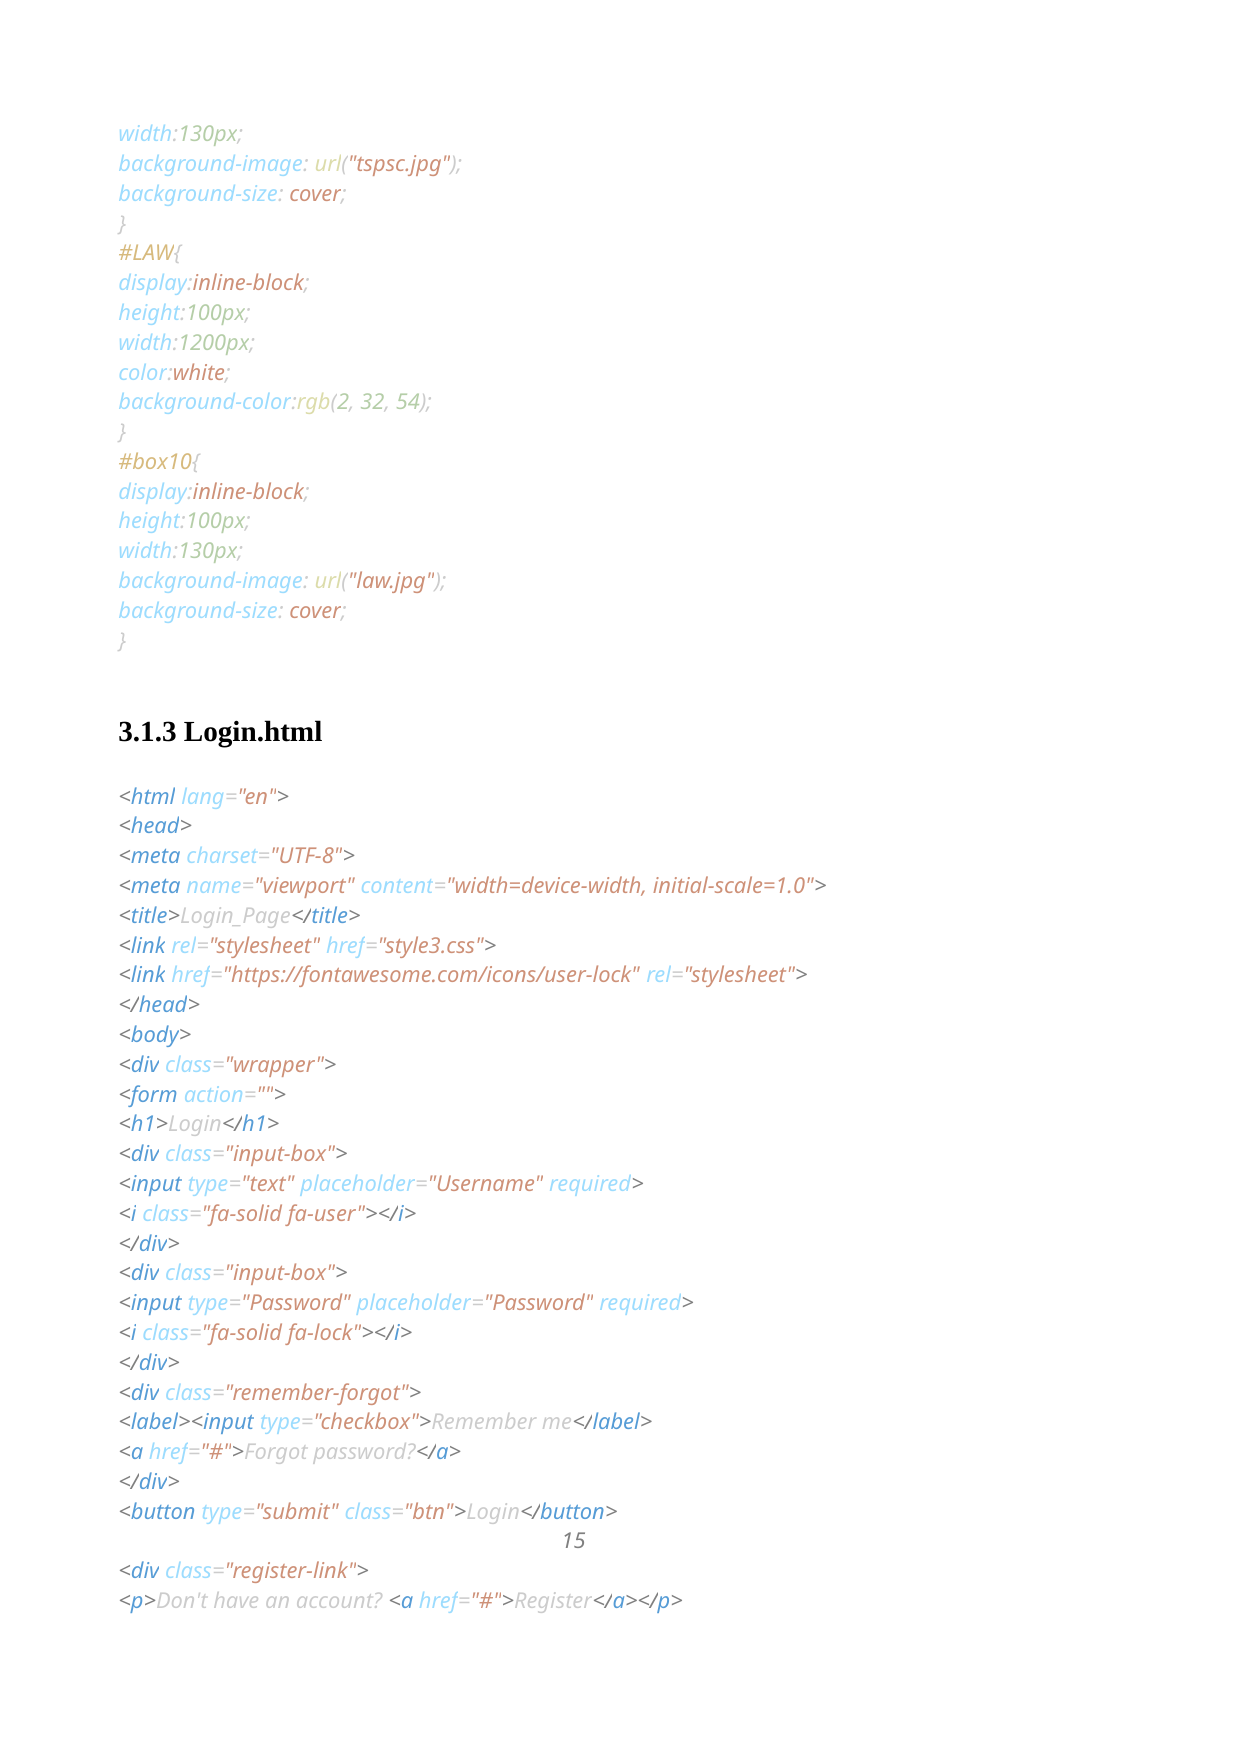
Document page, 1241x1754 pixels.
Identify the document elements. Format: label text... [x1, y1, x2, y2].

text } [118, 416, 1122, 446]
text <head> [118, 811, 1122, 840]
text #LAW{ [118, 237, 1122, 267]
text background-size: cover; [118, 595, 1122, 624]
text <link rel="stylesheet" href="style3.css"> [118, 930, 1122, 959]
text <body> [118, 1019, 1122, 1049]
text 3.1.3 Login.html [118, 714, 1122, 747]
text <link href="https://fontawesome.com/icons/user-lock" rel="stylesheet"> [118, 959, 1122, 989]
text <input type="text" placeholder="Username" required> [118, 1168, 1122, 1198]
text background-image: url("tspsc.jpg"); [118, 148, 1122, 178]
text height:100px; [118, 505, 1122, 535]
text <h1>Login</h1> [118, 1108, 1122, 1138]
text <div class="remember-forgot"> [118, 1377, 1122, 1406]
text </div> [118, 1228, 1122, 1257]
text <html lang="en"> [118, 781, 1122, 811]
text <meta charset="UTF-8"> [118, 840, 1122, 870]
text <form action=""> [118, 1079, 1122, 1108]
text background-color:rgb(2, 32, 54); [118, 386, 1122, 416]
text <label><input type="checkbox">Remember me</label> [118, 1406, 1122, 1436]
text <div class="wrapper"> [118, 1049, 1122, 1079]
text <i class="fa-solid fa-user"></i> [118, 1198, 1122, 1228]
text <div class="register-link"> [118, 1555, 1122, 1585]
text #box10{ [118, 446, 1122, 476]
text <input type="Password" placeholder="Password" required> [118, 1287, 1122, 1317]
text } [118, 207, 1122, 237]
text width:130px; [118, 535, 1122, 565]
text width:1200px; [118, 327, 1122, 356]
text <title>Login_Page</title> [118, 900, 1122, 930]
text <a href="#">Forgot password?</a> [118, 1436, 1122, 1466]
text </div> [118, 1347, 1122, 1377]
text height:100px; [118, 297, 1122, 327]
text </head> [118, 989, 1122, 1019]
text <div class="input-box"> [118, 1138, 1122, 1168]
text background-size: cover; [118, 178, 1122, 207]
text <div class="input-box"> [118, 1257, 1122, 1287]
text color:white; [118, 356, 1122, 386]
text <button type="submit" class="btn">Login</button> [118, 1496, 1122, 1526]
text display:inline-block; [118, 267, 1122, 297]
text <meta name="viewport" content="width=device-width, initial-scale=1.0"> [118, 870, 1122, 900]
text width:130px; [118, 118, 1122, 148]
text <p>Don't have an account? <a href="#">Register</a></p> [118, 1585, 1122, 1615]
text 15 [118, 1526, 1122, 1555]
text background-image: url("law.jpg"); [118, 565, 1122, 595]
text display:inline-block; [118, 476, 1122, 505]
text </div> [118, 1466, 1122, 1496]
text <i class="fa-solid fa-lock"></i> [118, 1317, 1122, 1347]
text } [118, 624, 1122, 654]
